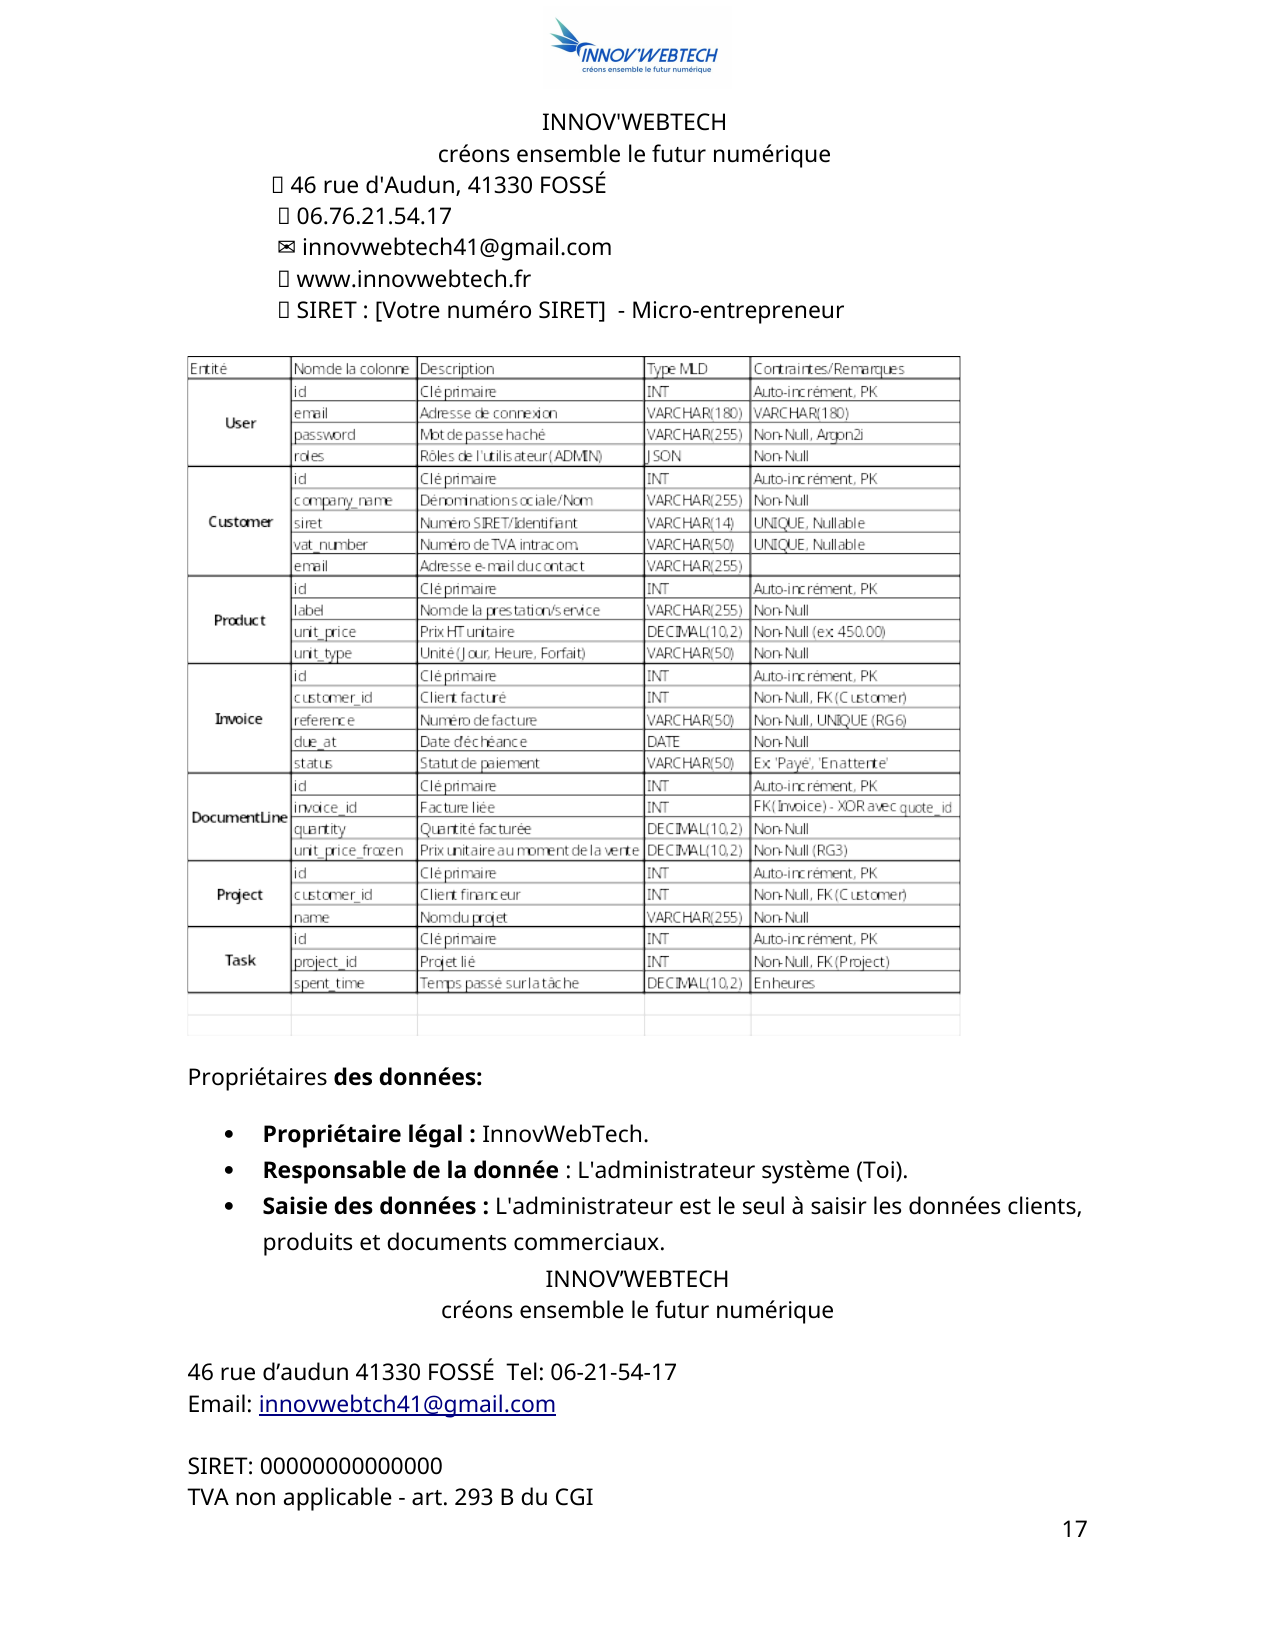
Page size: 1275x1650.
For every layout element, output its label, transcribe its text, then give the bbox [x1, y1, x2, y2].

list Responsable de la donnée : L'administrateur système (Toi). [225, 1154, 1087, 1185]
text Propriétaires des données: [187, 1061, 1087, 1092]
list Saisie des données : L'administrateur est le seul à saisir les données clients, produits et documents commerciaux. [225, 1189, 1087, 1257]
list Propriétaire légal : InnovWebTech. [225, 1118, 1087, 1149]
